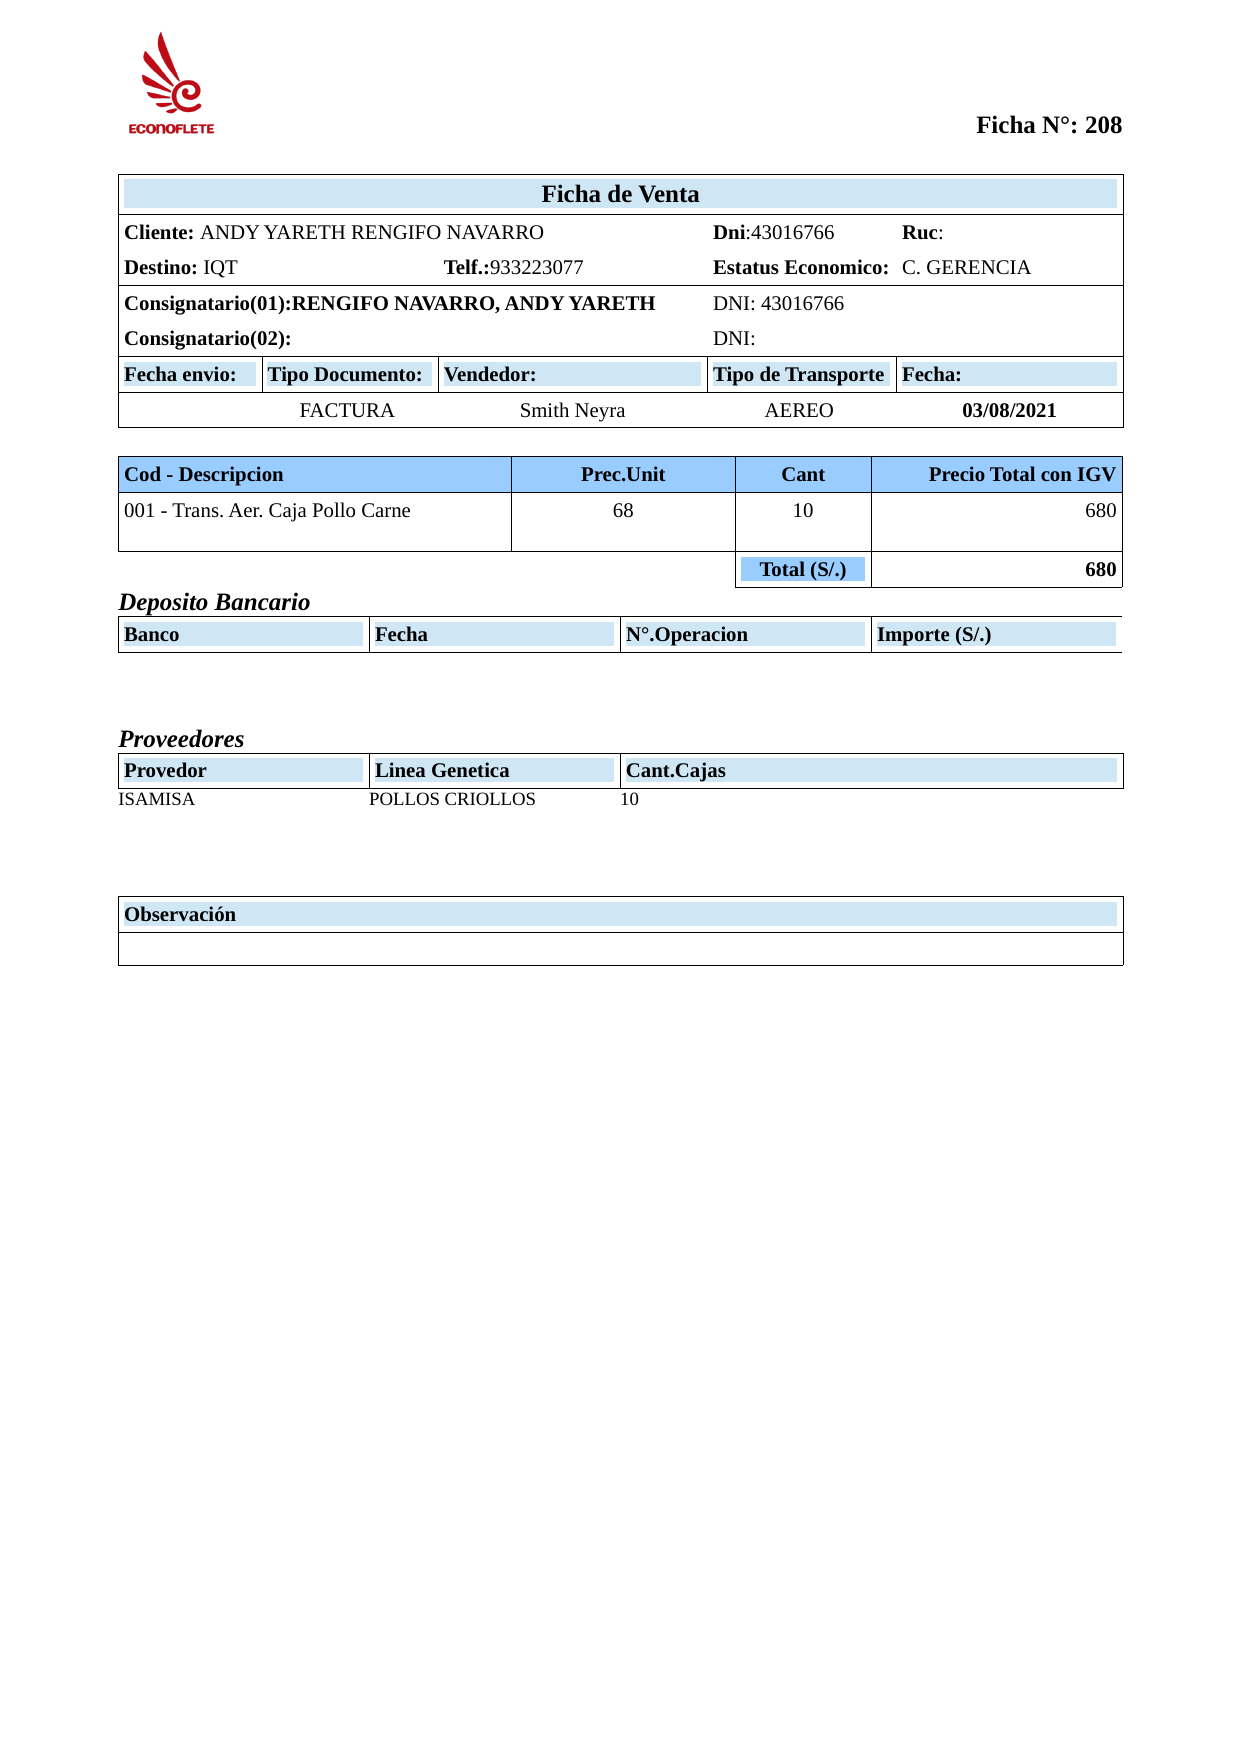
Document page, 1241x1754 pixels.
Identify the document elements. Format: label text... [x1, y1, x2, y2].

table_cell Vendedor: [439, 357, 707, 392]
table_cell [118, 552, 511, 587]
table_cell [369, 853, 620, 874]
table_header Linea Genetica [370, 754, 620, 788]
table_header Cod - Descripcion [119, 457, 511, 492]
table_cell [118, 853, 369, 874]
table_cell [118, 875, 369, 896]
picture [118, 31, 225, 134]
table_header Provedor [119, 754, 369, 788]
table_cell [369, 676, 620, 700]
table_cell 680 [872, 493, 1122, 551]
table_cell 001 - Trans. Aer. Caja Pollo Carne [119, 493, 511, 551]
table_cell 10 [736, 493, 871, 551]
table_cell [620, 653, 871, 676]
table_header Importe (S/.) [872, 617, 1122, 652]
table_cell Telf.:933223077 [438, 249, 707, 285]
table_cell Smith Neyra [438, 393, 707, 427]
table_cell 10 [620, 789, 1123, 810]
table_cell [119, 393, 262, 427]
table_cell [118, 653, 369, 676]
table_cell [620, 810, 1123, 831]
table_cell ISAMISA [118, 789, 369, 810]
table_cell AEREO [707, 393, 896, 427]
table_cell Ruc: [896, 215, 1123, 249]
table_cell FACTURA [262, 393, 438, 427]
table_header N°.Operacion [621, 617, 871, 652]
table_cell [871, 700, 1122, 724]
table_header Fecha [370, 617, 620, 652]
table_cell [620, 853, 1123, 874]
table_cell [620, 875, 1123, 896]
table_cell Dni:43016766 [707, 215, 896, 249]
table_cell POLLOS CRIOLLOS [369, 789, 620, 810]
table_cell Total (S/.) [736, 552, 871, 587]
table_cell [369, 653, 620, 676]
table_header Cant.Cajas [621, 754, 1123, 788]
table_cell [119, 933, 1123, 965]
table_cell [871, 653, 1122, 676]
table_cell Tipo Documento: [263, 357, 438, 392]
table_cell [118, 831, 369, 853]
table_cell [118, 810, 369, 831]
table_cell Consignatario(01):RENGIFO NAVARRO, ANDY YARETH [119, 286, 707, 321]
table_header Ficha de Venta [119, 175, 1123, 214]
table_cell Consignatario(02): [119, 321, 707, 356]
table_cell C. GERENCIA [896, 249, 1123, 285]
table_cell 680 [872, 552, 1122, 587]
table_header Banco [119, 617, 369, 652]
table_cell 68 [512, 493, 735, 551]
table_cell DNI: 43016766 [707, 286, 1123, 321]
table_cell [871, 676, 1122, 700]
table_cell [369, 831, 620, 853]
table_header Cant [736, 457, 871, 492]
table_cell [369, 700, 620, 724]
table_cell DNI: [707, 321, 1123, 356]
table_cell [369, 875, 620, 896]
table_cell [620, 831, 1123, 853]
table_cell Destino: IQT [119, 249, 438, 285]
table_cell [620, 676, 871, 700]
table_cell Fecha envio: [119, 357, 262, 392]
table_cell Fecha: [897, 357, 1123, 392]
table_cell Tipo de Transporte [708, 357, 896, 392]
table_cell [620, 700, 871, 724]
text Deposito Bancario [118, 587, 1122, 616]
table_cell [369, 810, 620, 831]
table_cell 03/08/2021 [896, 393, 1123, 427]
table_cell [118, 676, 369, 700]
text Proveedores [118, 724, 1122, 753]
table_header Observación [119, 897, 1123, 932]
table_header Precio Total con IGV [872, 457, 1122, 492]
table_cell Cliente: ANDY YARETH RENGIFO NAVARRO [119, 215, 707, 249]
table_cell [118, 700, 369, 724]
table_cell Estatus Economico: [707, 249, 896, 285]
table_cell [511, 552, 735, 587]
table_header Prec.Unit [512, 457, 735, 492]
